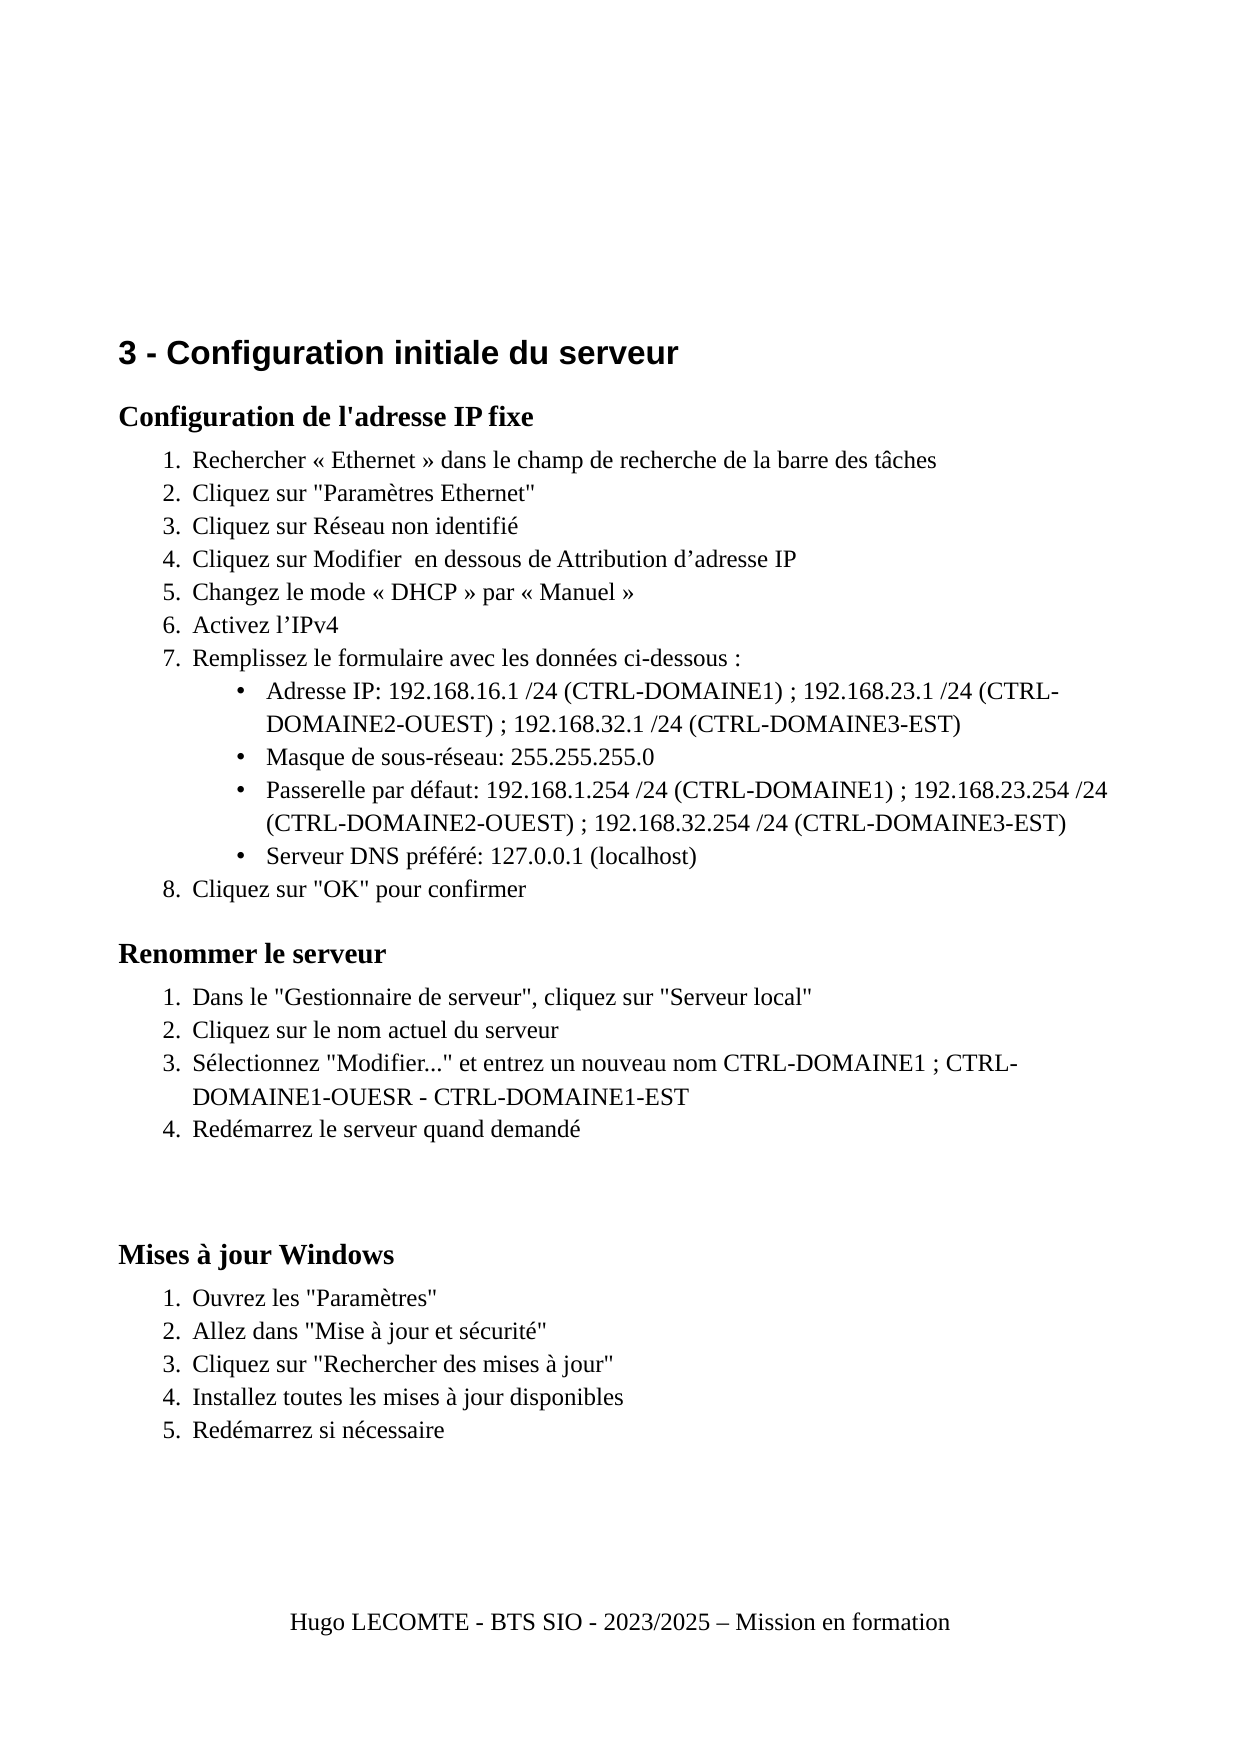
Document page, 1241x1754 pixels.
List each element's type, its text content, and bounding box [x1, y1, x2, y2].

list Changez le mode « DHCP » par « Manuel » [162, 577, 1122, 606]
subtitle Mises à jour Windows [118, 1237, 1122, 1271]
list Redémarrez le serveur quand demandé [162, 1114, 1122, 1143]
list Allez dans "Mise à jour et sécurité" [162, 1316, 1122, 1345]
list Rechercher « Ethernet » dans le champ de recherche de la barre des tâches [162, 445, 1122, 474]
list Masque de sous-réseau: 255.255.255.0 [236, 742, 1122, 771]
list Activez l’IPv4 [162, 610, 1122, 639]
list Remplissez le formulaire avec les données ci-dessous : [162, 643, 1122, 672]
subtitle 3 - Configuration initiale du serveur [118, 333, 1122, 372]
list Redémarrez si nécessaire [162, 1416, 1122, 1444]
list Dans le "Gestionnaire de serveur", cliquez sur "Serveur local" [162, 982, 1122, 1011]
list Cliquez sur Modifier en dessous de Attribution d’adresse IP [162, 544, 1122, 573]
list Sélectionnez "Modifier..." et entrez un nouveau nom CTRL-DOMAINE1 ; CTRL-DOMAINE1-OUESR - CTRL-DOMAINE1-EST [162, 1048, 1122, 1110]
list Cliquez sur "Paramètres Ethernet" [162, 478, 1122, 507]
list Passerelle par défaut: 192.168.1.254 /24 (CTRL-DOMAINE1) ; 192.168.23.254 /24 (CTRL-DOMAINE2-OUEST) ; 192.168.32.254 /24 (CTRL-DOMAINE3-EST) [236, 775, 1122, 837]
list Ouvrez les "Paramètres" [162, 1283, 1122, 1312]
list Cliquez sur Réseau non identifié [162, 511, 1122, 540]
list Cliquez sur "OK" pour confirmer [162, 874, 1122, 903]
list Adresse IP: 192.168.16.1 /24 (CTRL-DOMAINE1) ; 192.168.23.1 /24 (CTRL-DOMAINE2-OUEST) ; 192.168.32.1 /24 (CTRL-DOMAINE3-EST) [236, 676, 1122, 738]
subtitle Renommer le serveur [118, 936, 1122, 970]
subtitle Configuration de l'adresse IP fixe [118, 399, 1122, 432]
list Serveur DNS préféré: 127.0.0.1 (localhost) [236, 841, 1122, 870]
list Cliquez sur le nom actuel du serveur [162, 1016, 1122, 1044]
list Cliquez sur "Rechercher des mises à jour" [162, 1349, 1122, 1378]
list Installez toutes les mises à jour disponibles [162, 1382, 1122, 1411]
